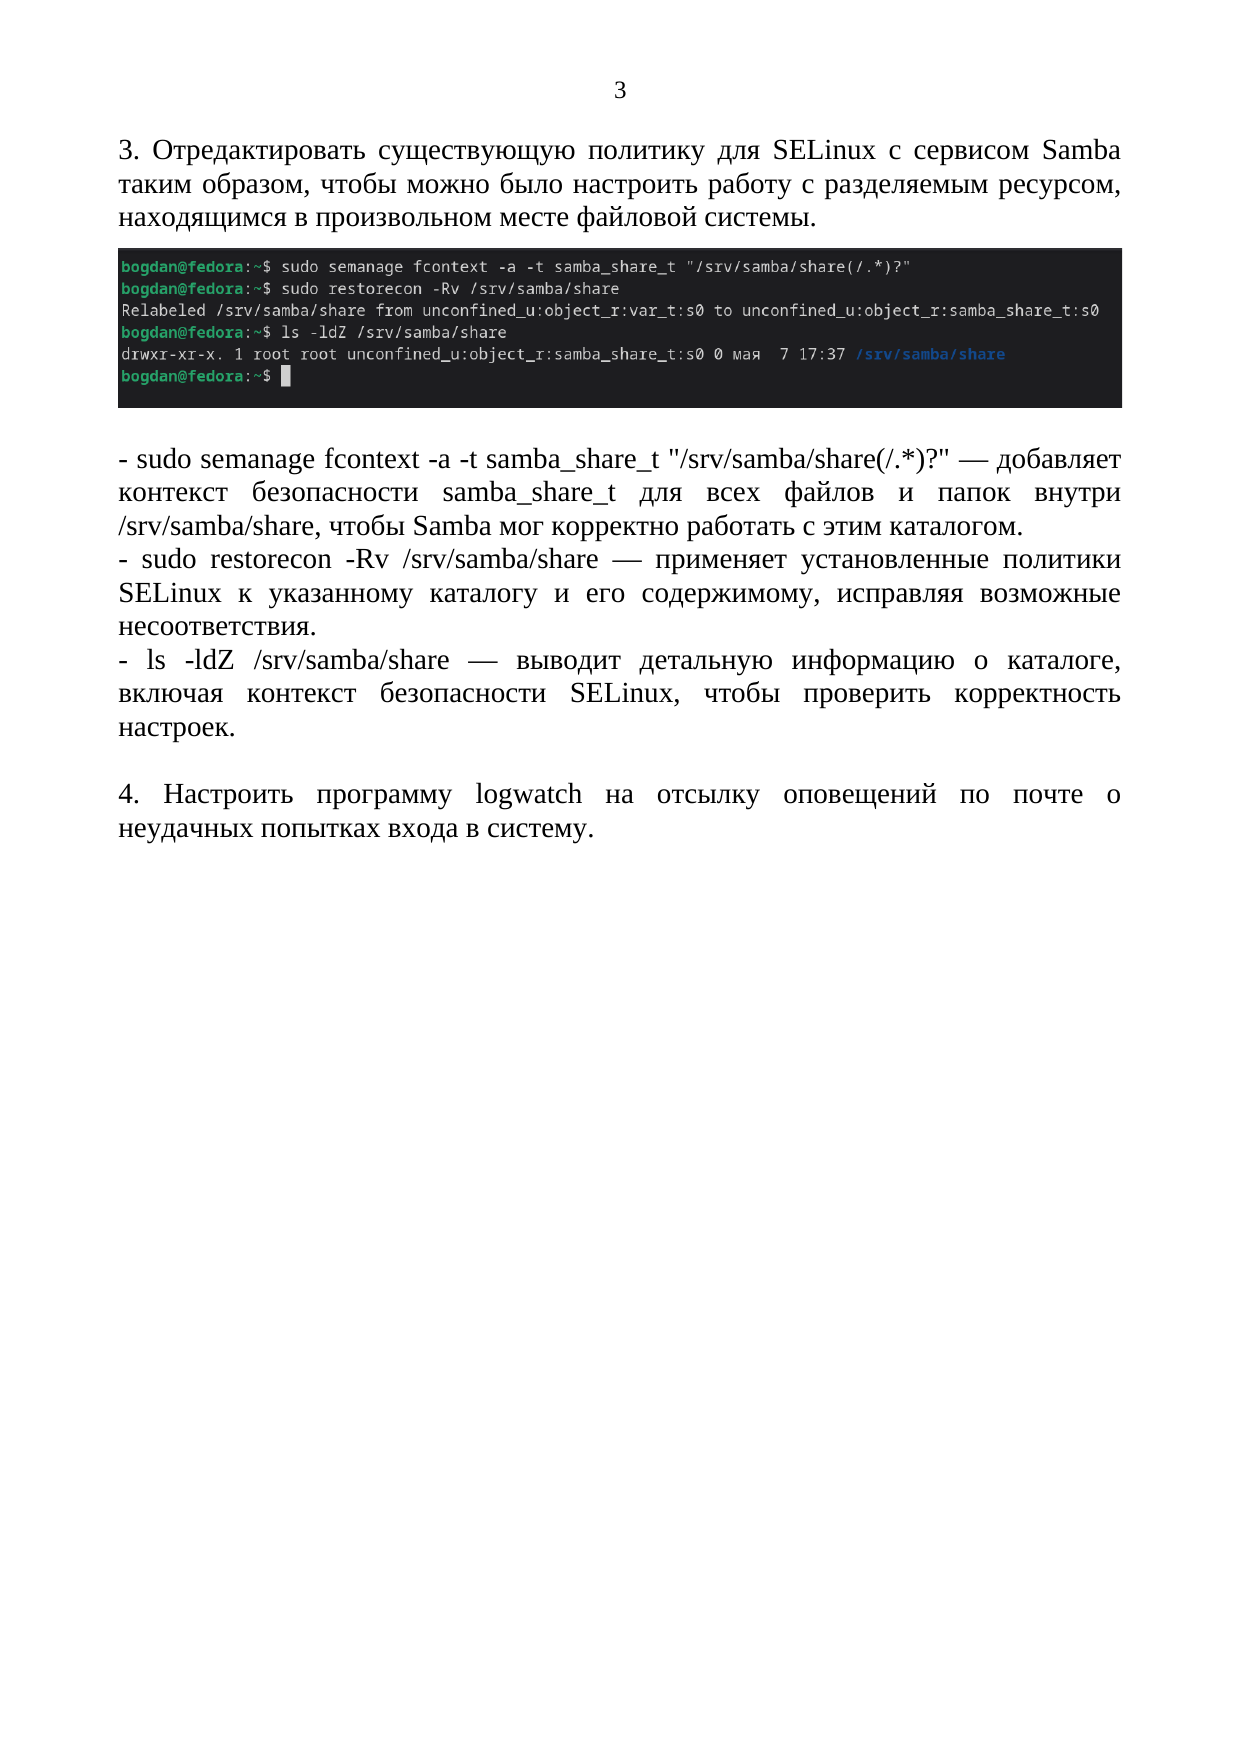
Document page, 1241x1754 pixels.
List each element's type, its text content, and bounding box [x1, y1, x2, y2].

text 3. Отредактировать существующую политику для SELinux c сервисом Samba таким образом, чтобы можно было настроить работу с разделяемым ресурсом, находящимся в произвольном месте файловой системы. [118, 132, 1122, 233]
text - sudo semanage fcontext -a -t samba_share_t "/srv/samba/share(/.*)?" — добавляет контекст безопасности samba_share_t для всех файлов и папок внутри /srv/samba/share, чтобы Samba мог корректно работать с этим каталогом. [118, 441, 1122, 541]
text - sudo restorecon -Rv /srv/samba/share — применяет установленные политики SELinux к указанному каталогу и его содержимому, исправляя возможные несоответствия. [118, 541, 1122, 642]
picture [118, 248, 1123, 408]
text 4. Настроить программу logwatch на отсылку оповещений по почте о неудачных попытках входа в систему. [118, 776, 1122, 843]
text - ls -ldZ /srv/samba/share — выводит детальную информацию о каталоге, включая контекст безопасности SELinux, чтобы проверить корректность настроек. [118, 642, 1122, 743]
